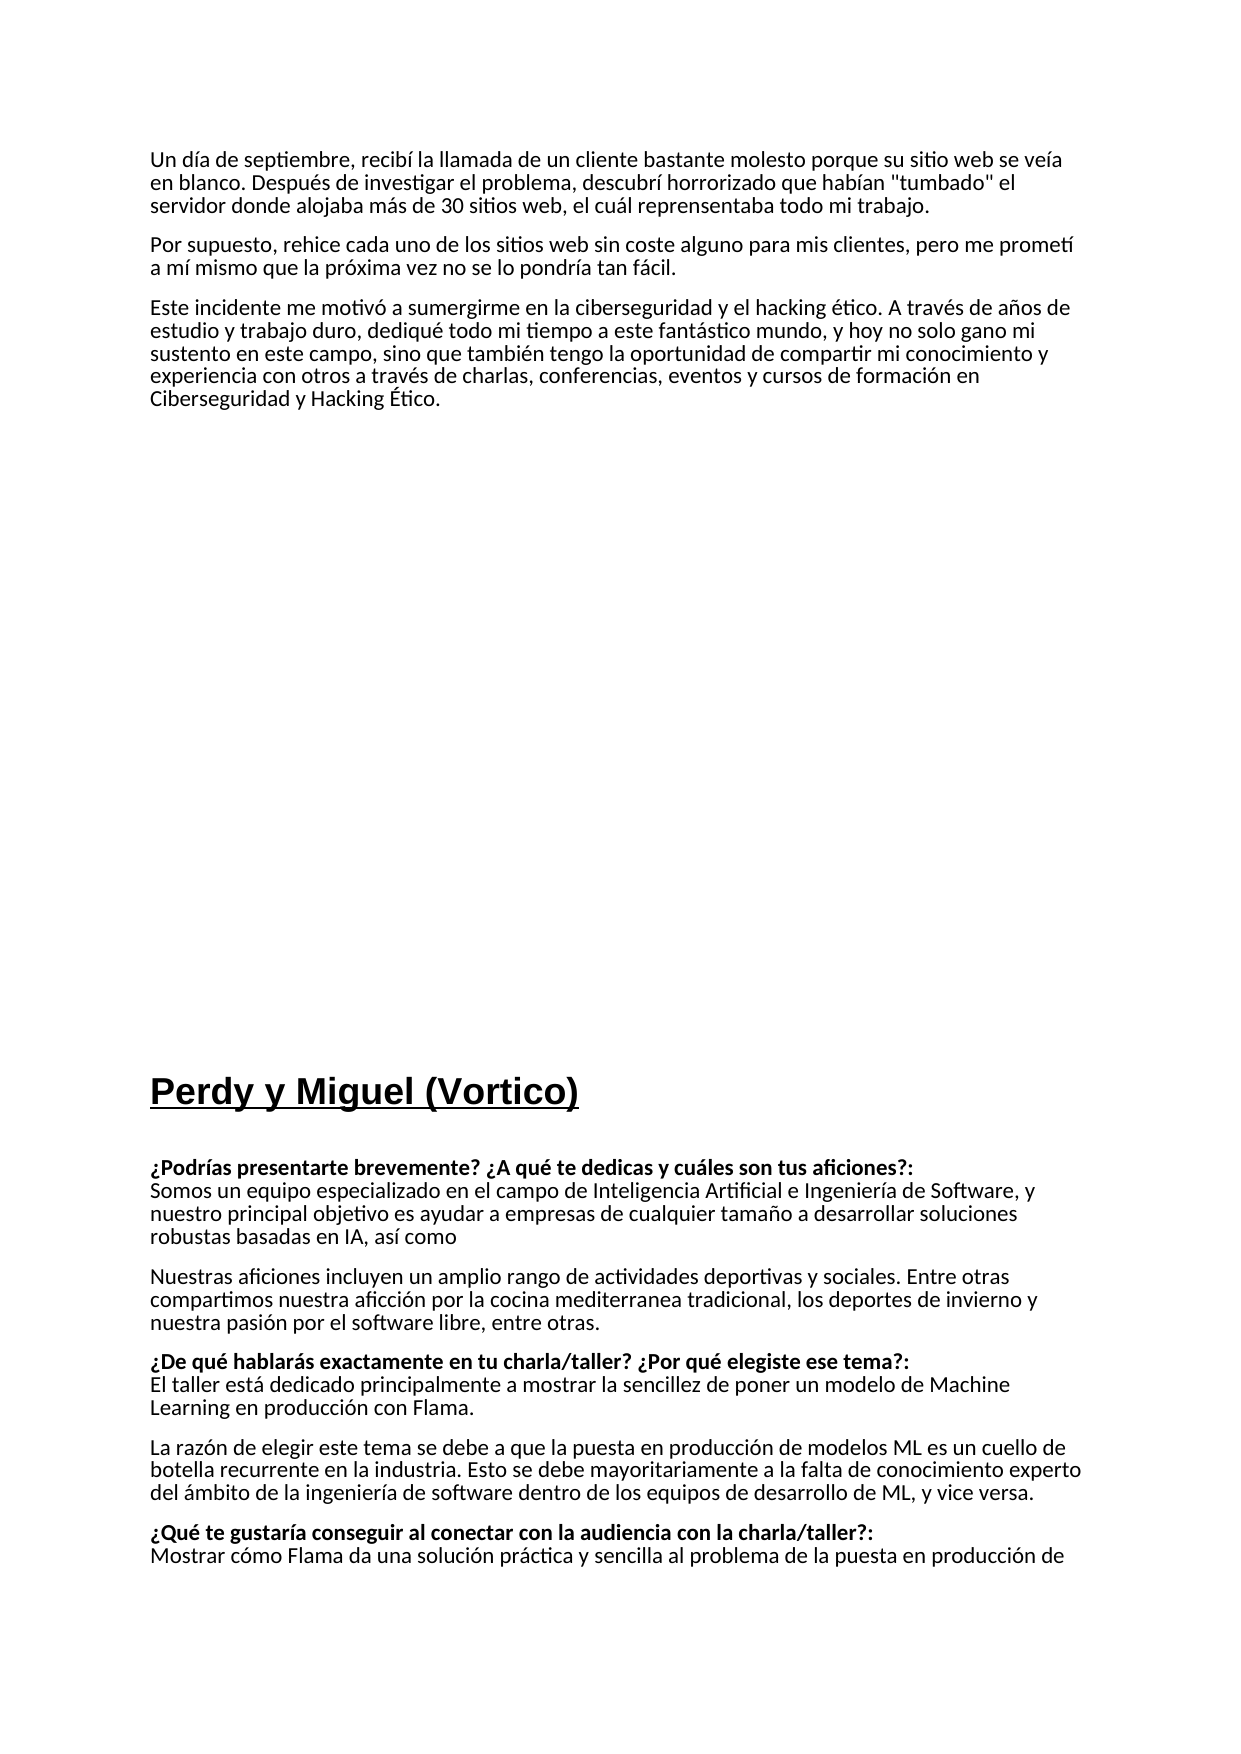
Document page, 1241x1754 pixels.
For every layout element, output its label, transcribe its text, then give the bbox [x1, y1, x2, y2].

text Nuestras aficiones incluyen un amplio rango de actividades deportivas y sociales. Entre otras compartimos nuestra aficción por la cocina mediterranea tradicional, los deportes de invierno y nuestra pasión por el software libre, entre otras. [150, 1267, 1090, 1336]
text ¿De qué hablarás exactamente en tu charla/taller? ¿Por qué elegiste ese tema?: El taller está dedicado principalmente a mostrar la sencillez de poner un modelo de Machine Learning en producción con Flama. [150, 1352, 1090, 1421]
subtitle Perdy y Miguel (Vortico) [150, 1071, 1090, 1113]
text Este incidente me motivó a sumergirme en la ciberseguridad y el hacking ético. A través de años de estudio y trabajo duro, dediqué todo mi tiempo a este fantástico mundo, y hoy no solo gano mi sustento en este campo, sino que también tengo la oportunidad de compartir mi conocimiento y experiencia con otros a través de charlas, conferencias, eventos y cursos de formación en Ciberseguridad y Hacking Ético. [150, 298, 1090, 412]
text Por supuesto, rehice cada uno de los sitios web sin coste alguno para mis clientes, pero me prometí a mí mismo que la próxima vez no se lo pondría tan fácil. [150, 235, 1090, 281]
text La razón de elegir este tema se debe a que la puesta en producción de modelos ML es un cuello de botella recurrente en la industria. Esto se debe mayoritariamente a la falta de conocimiento experto del ámbito de la ingeniería de software dentro de los equipos de desarrollo de ML, y vice versa. [150, 1438, 1090, 1506]
text Un día de septiembre, recibí la llamada de un cliente bastante molesto porque su sitio web se veía en blanco. Después de investigar el problema, descubrí horrorizado que habían "tumbado" el servidor donde alojaba más de 30 sitios web, el cuál reprensentaba todo mi trabajo. [150, 150, 1090, 219]
text ¿Podrías presentarte brevemente? ¿A qué te dedicas y cuáles son tus aficiones?: Somos un equipo especializado en el campo de Inteligencia Artificial e Ingeniería de Software, y nuestro principal objetivo es ayudar a empresas de cualquier tamaño a desarrollar soluciones robustas basadas en IA, así como [150, 1158, 1090, 1250]
text ¿Qué te gustaría conseguir al conectar con la audiencia con la charla/taller?: Mostrar cómo Flama da una solución práctica y sencilla al problema de la puesta en producción de [150, 1523, 1090, 1569]
